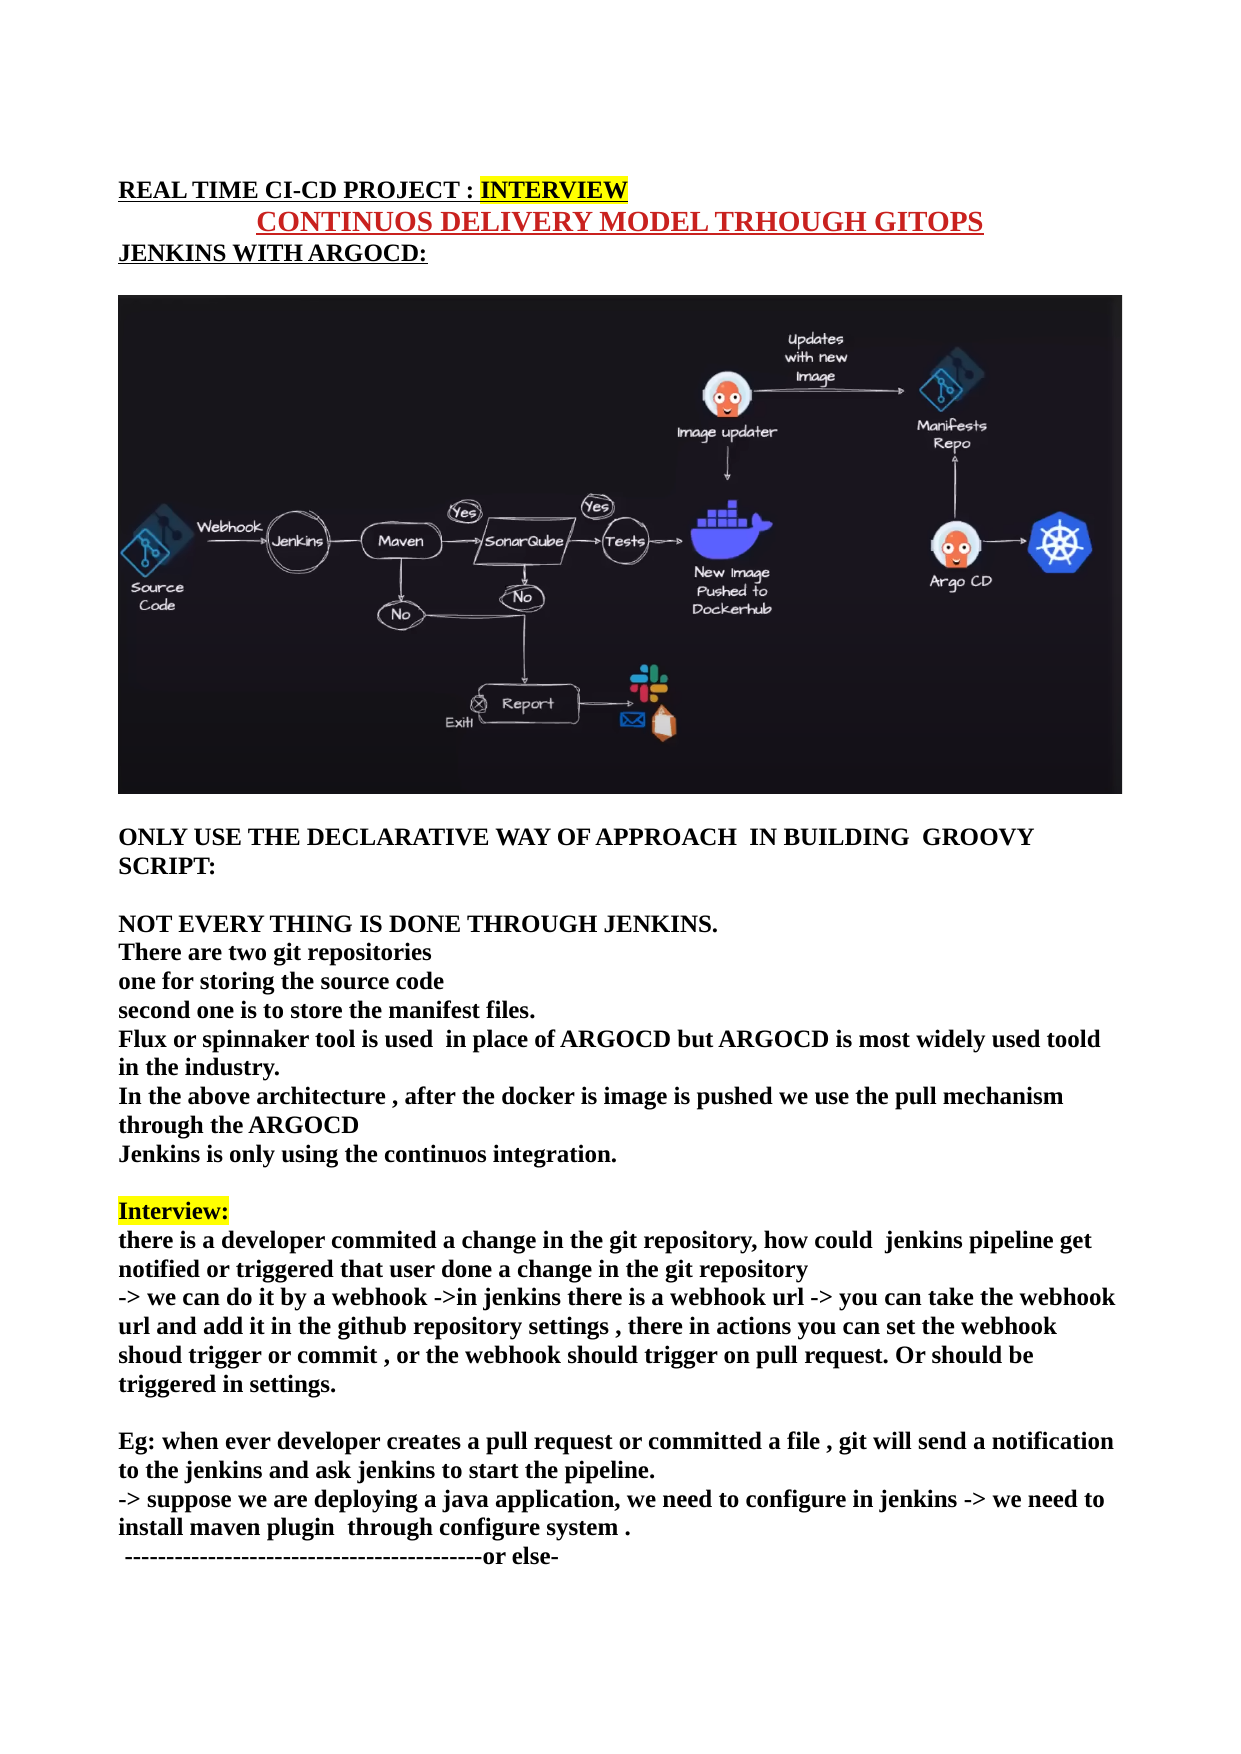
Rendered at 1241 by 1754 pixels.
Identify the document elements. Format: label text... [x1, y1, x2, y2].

text one for storing the source code [118, 966, 1122, 995]
text In the above architecture , after the docker is image is pushed we use the pull mechanism through the ARGOCD [118, 1081, 1122, 1139]
text Flux or spinnaker tool is used in place of ARGOCD but ARGOCD is most widely used toold in the industry. [118, 1024, 1122, 1081]
text -> we can do it by a webhook ->in jenkins there is a webhook url -> you can take the webhook url and add it in the github repository settings , there in actions you can set the webhook shoud trigger or commit , or the webhook should trigger on pull request. Or should be triggered in settings. [118, 1282, 1122, 1397]
text CONTINUOS DELIVERY MODEL TRHOUGH GITOPS [118, 204, 1122, 238]
text REAL TIME CI-CD PROJECT : INTERVIEW [118, 176, 1122, 204]
text JENKINS WITH ARGOCD: [118, 238, 1122, 267]
text Jenkins is only using the continuos integration. [118, 1139, 1122, 1167]
text There are two git repositories [118, 937, 1122, 966]
text -> suppose we are deploying a java application, we need to configure in jenkins -> we need to install maven plugin through configure system . [118, 1484, 1122, 1541]
picture [118, 295, 1123, 794]
text Interview: there is a developer commited a change in the git repository, how could jenkins pipeline get notified or triggered that user done a change in the git repository [118, 1196, 1122, 1282]
text Eg: when ever developer creates a pull request or committed a file , git will send a notification to the jenkins and ask jenkins to start the pipeline. [118, 1426, 1122, 1484]
text second one is to store the manifest files. [118, 995, 1122, 1024]
text ONLY USE THE DECLARATIVE WAY OF APPROACH IN BUILDING GROOVY SCRIPT: [118, 822, 1122, 880]
text -------------------------------------------or else- [118, 1541, 1122, 1570]
text NOT EVERY THING IS DONE THROUGH JENKINS. [118, 909, 1122, 937]
